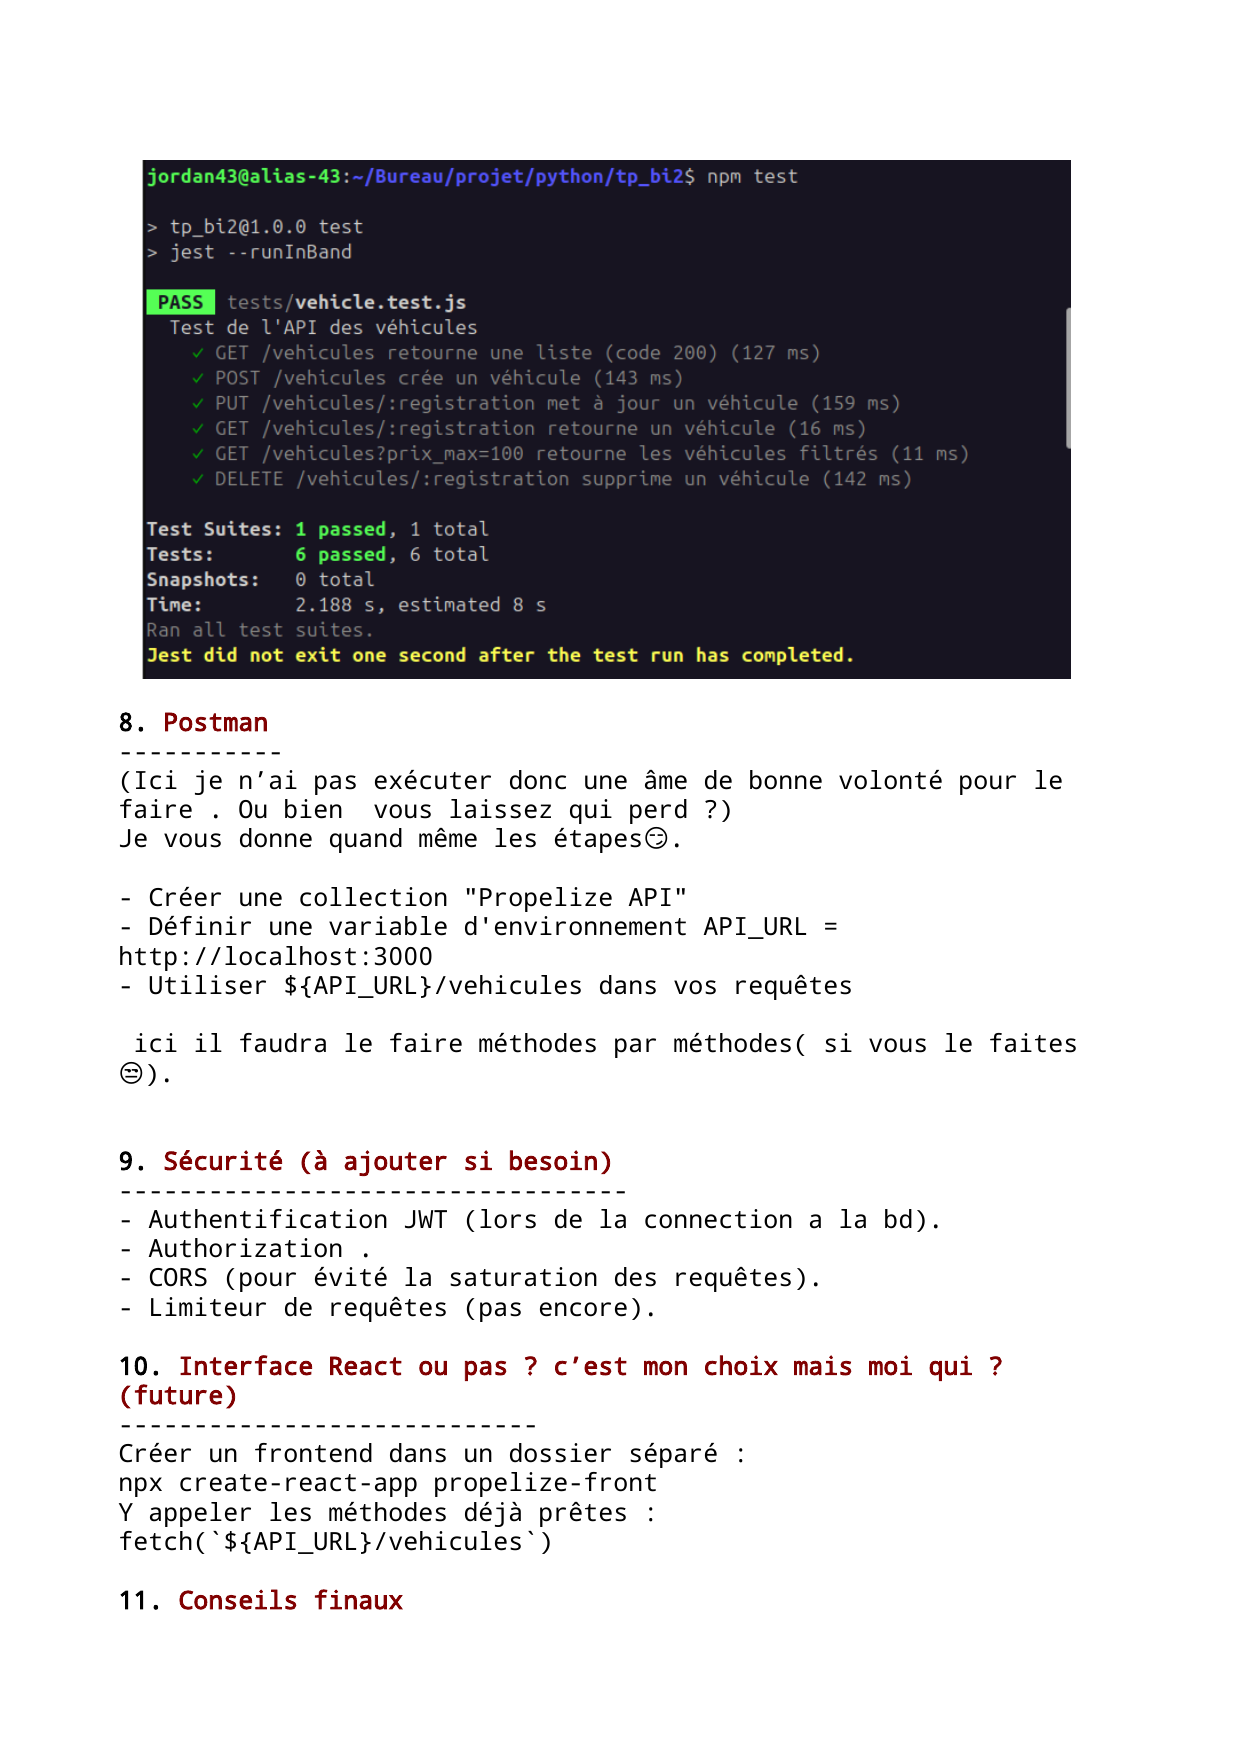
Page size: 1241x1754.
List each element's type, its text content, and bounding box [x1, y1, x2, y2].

text npx create-react-app propelize-front [118, 1468, 1122, 1498]
text - Limiteur de requêtes (pas encore). [118, 1293, 1122, 1322]
text 10. Interface React ou pas ? c’est mon choix mais moi qui ? (future) [118, 1351, 1122, 1410]
text - Authentification JWT (lors de la connection a la bd). [118, 1205, 1122, 1234]
text - Créer une collection "Propelize API" [118, 883, 1122, 912]
text (Ici je n’ai pas exécuter donc une âme de bonne volonté pour le faire . Ou bien vous laissez qui perd ?) [118, 766, 1122, 824]
text ---------------------------------- [118, 1176, 1122, 1205]
text 8. Postman [118, 707, 1122, 737]
text ----------- [118, 737, 1122, 766]
text ici il faudra le faire méthodes par méthodes( si vous le faites😒️). [118, 1029, 1122, 1088]
text - Utiliser ${API_URL}/vehicules dans vos requêtes [118, 971, 1122, 1000]
text ---------------------------- [118, 1410, 1122, 1439]
text Je vous donne quand même les étapes😏️. [118, 824, 1122, 854]
text Y appeler les méthodes déjà prêtes : [118, 1498, 1122, 1527]
text fetch(`${API_URL}/vehicules`) [118, 1527, 1122, 1556]
text - Authorization . [118, 1234, 1122, 1264]
picture [142, 160, 1071, 679]
text - CORS (pour évité la saturation des requêtes). [118, 1264, 1122, 1293]
text 9. Sécurité (à ajouter si besoin) [118, 1147, 1122, 1176]
text 11. Conseils finaux [118, 1586, 1122, 1615]
text - Définir une variable d'environnement API_URL = http://localhost:3000 [118, 912, 1122, 971]
text Créer un frontend dans un dossier séparé : [118, 1439, 1122, 1468]
